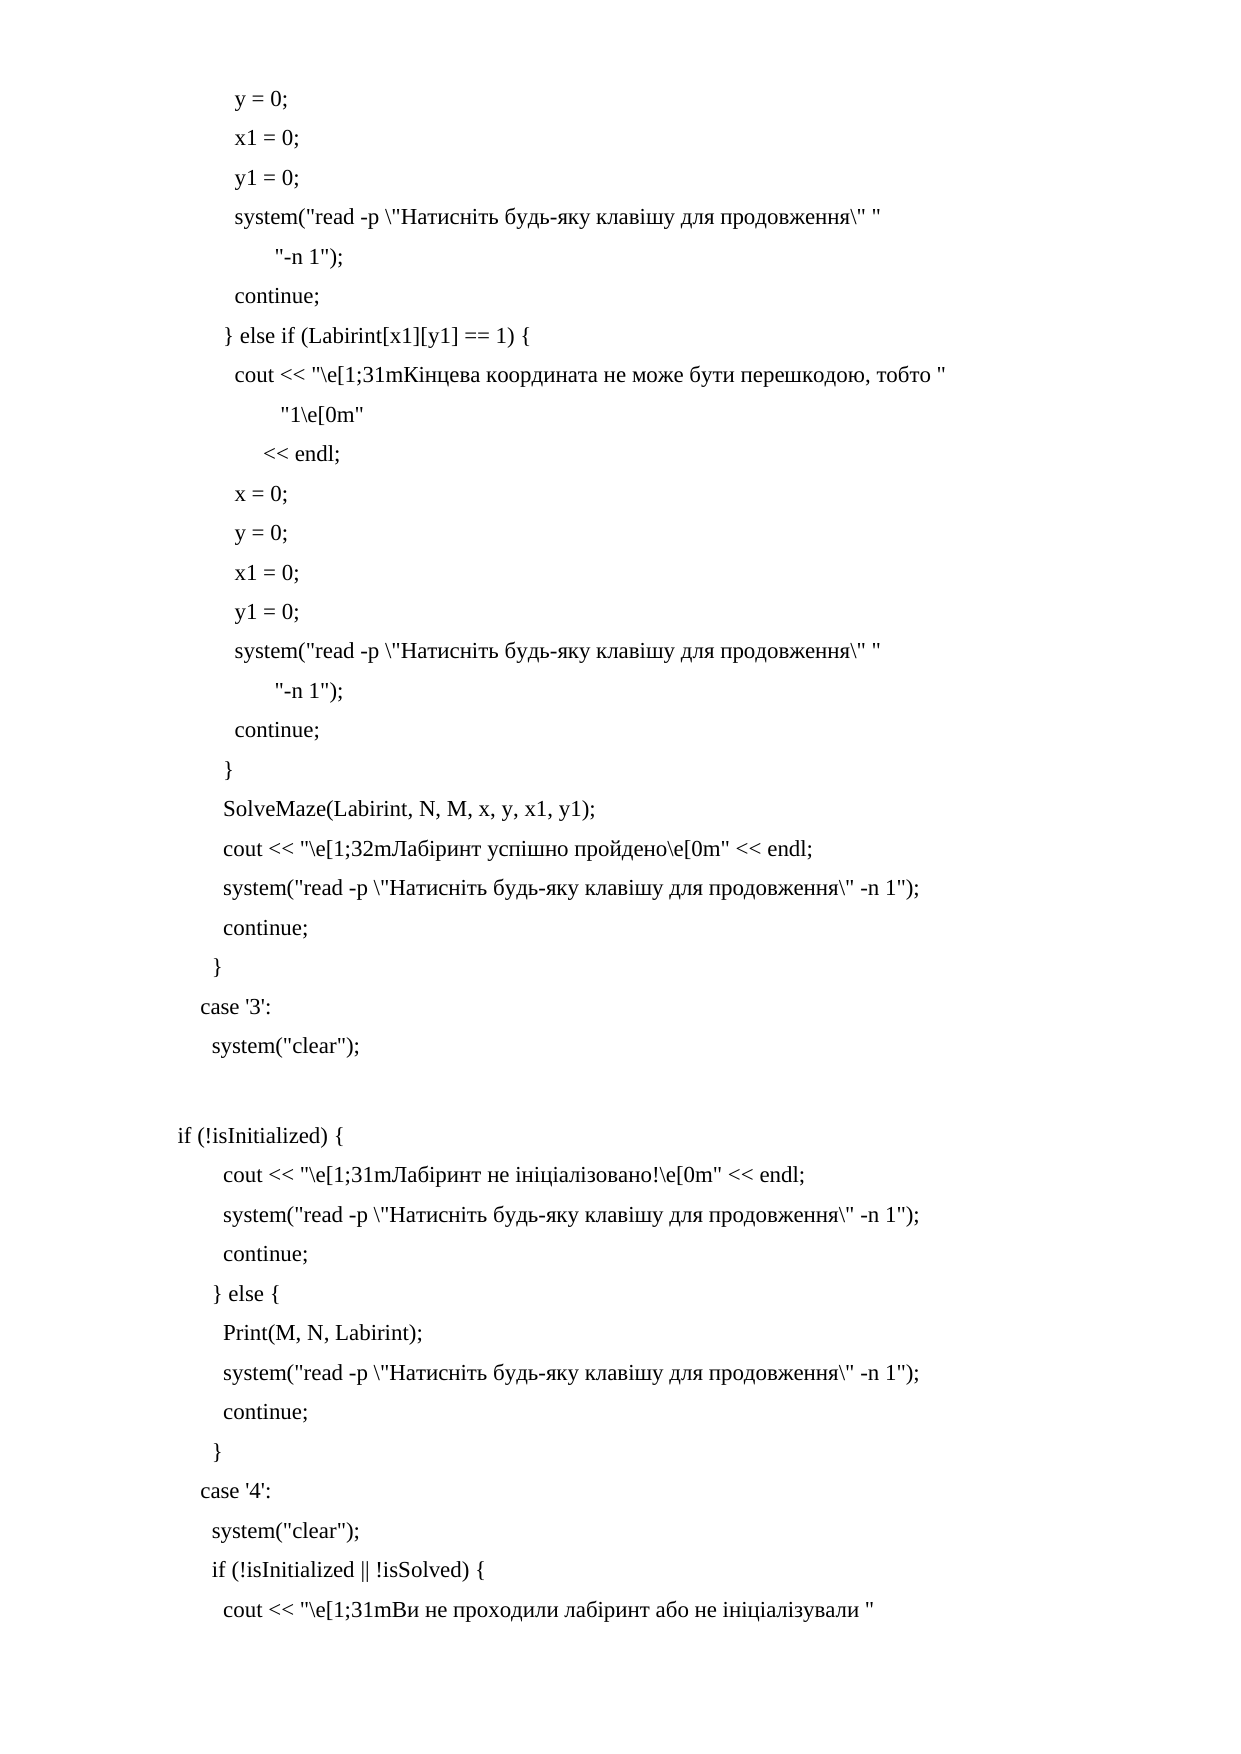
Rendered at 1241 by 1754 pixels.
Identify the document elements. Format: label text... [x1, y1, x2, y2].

text y = 0; [177, 85, 1152, 111]
text case '3': [177, 993, 1152, 1019]
text if (!isInitialized) { [177, 1122, 1152, 1148]
text } else { [177, 1280, 1152, 1306]
text system("read -p \"Натисніть будь-яку клавішу для продовження\" " [177, 203, 1152, 229]
text } [177, 953, 1152, 980]
text "-n 1"); [177, 243, 1152, 269]
text y = 0; [177, 519, 1152, 545]
text } [177, 1438, 1152, 1464]
text y1 = 0; [177, 164, 1152, 190]
text } else if (Labirint[x1][y1] == 1) { [177, 322, 1152, 348]
text cout << "\e[1;31mВи не проходили лабіринт або не ініціалізували " [177, 1596, 1152, 1622]
text system("read -p \"Натисніть будь-яку клавішу для продовження\" -n 1"); [177, 1201, 1152, 1227]
text system("read -p \"Натисніть будь-яку клавішу для продовження\" -n 1"); [177, 1359, 1152, 1385]
text continue; [177, 282, 1152, 308]
text cout << "\e[1;32mЛабіринт успішно пройдено\e[0m" << endl; [177, 835, 1152, 861]
text SolveMaze(Labirint, N, M, x, y, x1, y1); [177, 795, 1152, 822]
text x1 = 0; [177, 558, 1152, 585]
text x1 = 0; [177, 124, 1152, 151]
text "1\e[0m" [177, 401, 1152, 427]
text x = 0; [177, 479, 1152, 506]
text "-n 1"); [177, 677, 1152, 703]
text continue; [177, 914, 1152, 940]
text cout << "\e[1;31mЛабіринт не ініціалізовано!\e[0m" << endl; [177, 1162, 1152, 1188]
text if (!isInitialized || !isSolved) { [177, 1556, 1152, 1583]
text cout << "\e[1;31mКінцева координата не може бути перешкодою, тобто " [177, 361, 1152, 387]
text continue; [177, 1398, 1152, 1425]
text << endl; [177, 440, 1152, 466]
text y1 = 0; [177, 598, 1152, 624]
text Print(M, N, Labirint); [177, 1319, 1152, 1346]
text system("clear"); [177, 1032, 1152, 1059]
text system("read -p \"Натисніть будь-яку клавішу для продовження\" -n 1"); [177, 874, 1152, 901]
text continue; [177, 716, 1152, 743]
text system("read -p \"Натисніть будь-яку клавішу для продовження\" " [177, 637, 1152, 664]
text system("clear"); [177, 1517, 1152, 1543]
text continue; [177, 1241, 1152, 1267]
text case '4': [177, 1477, 1152, 1504]
text } [177, 756, 1152, 782]
